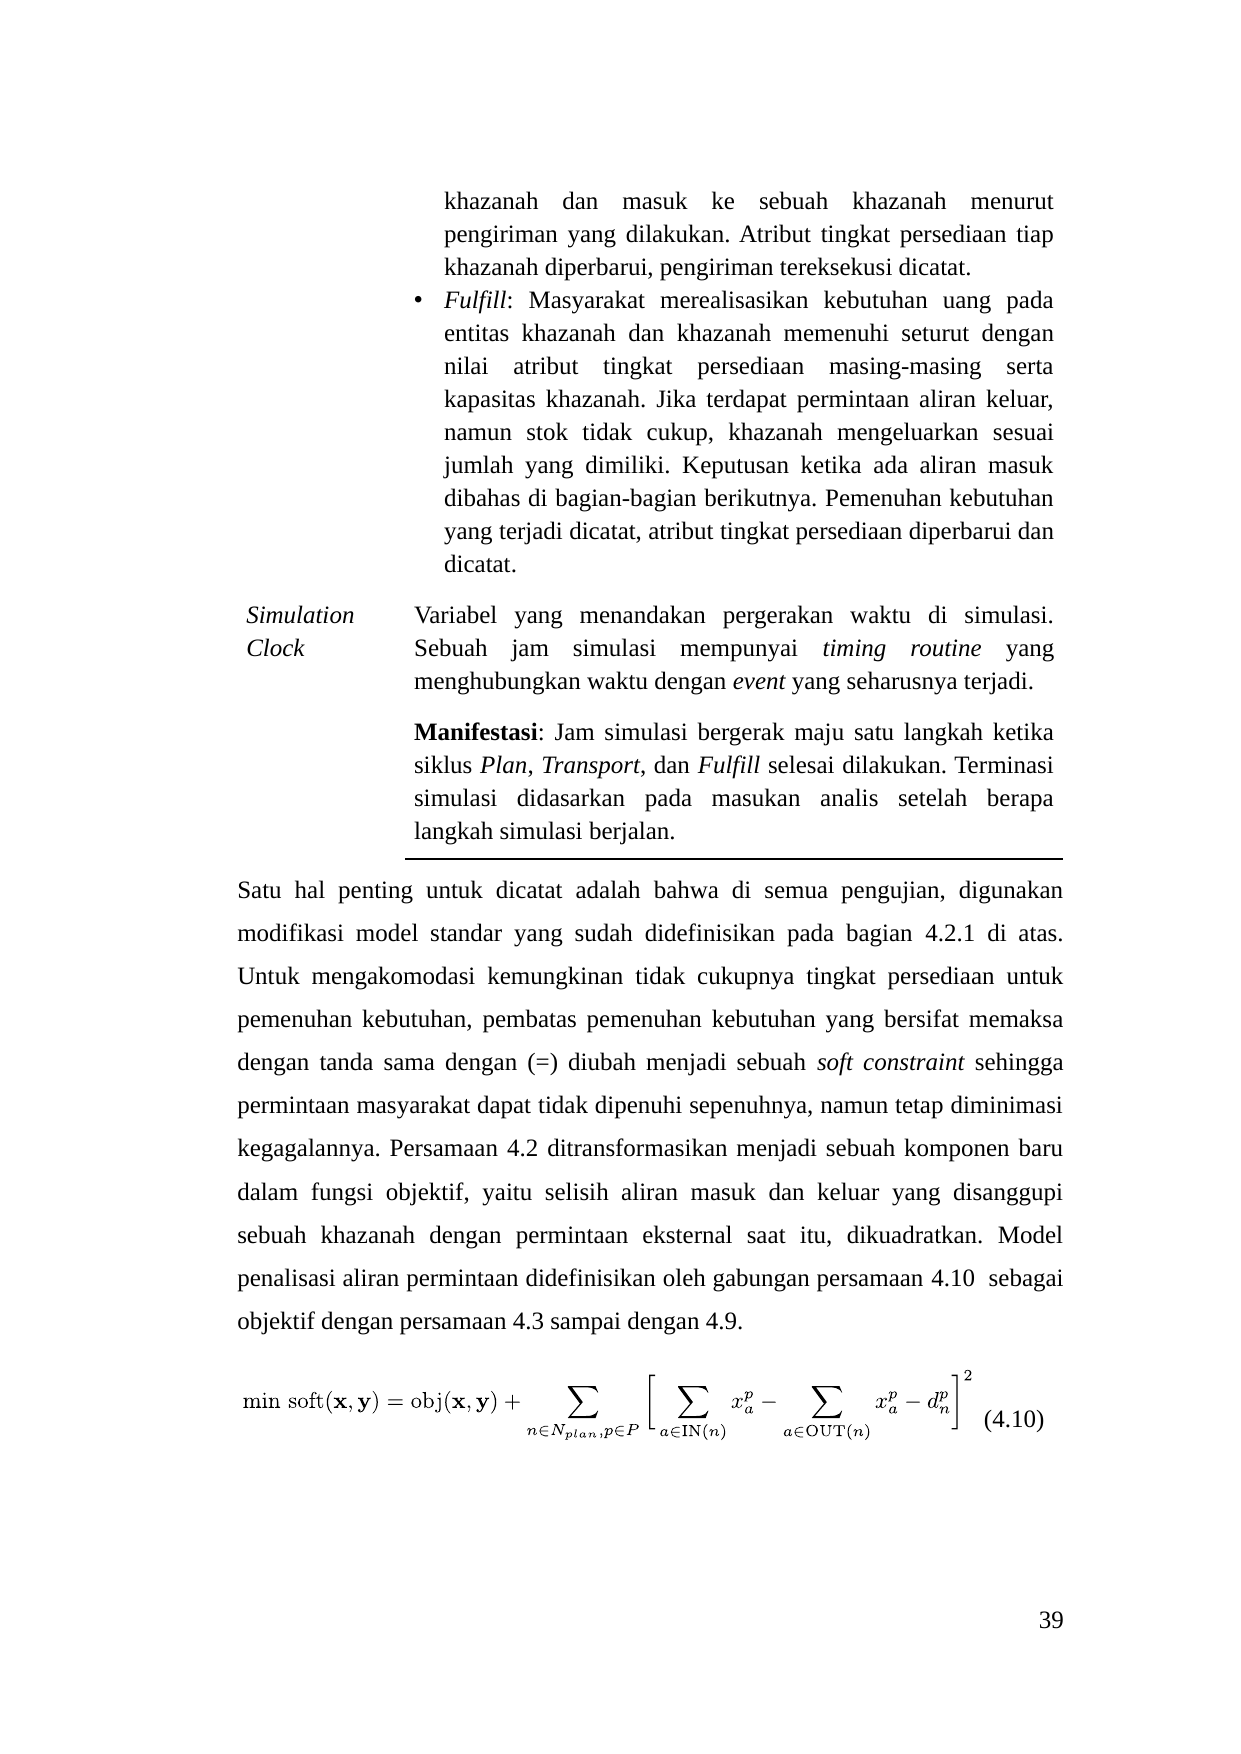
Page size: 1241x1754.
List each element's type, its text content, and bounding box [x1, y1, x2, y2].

table_header [237, 1364, 978, 1477]
table_cell khazanah dan masuk ke sebuah khazanah menurut pengiriman yang dilakukan. Atribut tingkat persediaan tiap khazanah diperbarui, pengiriman tereksekusi dicatat. Fulfill: Masyarakat merealisasikan kebutuhan uang pada entitas khazanah dan khazanah memenuhi seturut dengan nilai atribut tingkat persediaan masing-masing serta kapasitas khazanah. Jika terdapat permintaan aliran keluar, namun stok tidak cukup, khazanah mengeluarkan sesuai jumlah yang dimiliki. Keputusan ketika ada aliran masuk dibahas di bagian-bagian berikutnya. Pemenuhan kebutuhan yang terjadi dicatat, atribut tingkat persediaan diperbarui dan dicatat. [405, 177, 1063, 591]
table_cell Simulation Clock [237, 591, 405, 858]
table_cell Manifestasi: Jam simulasi bergerak maju satu langkah ketika siklus Plan, Transport, dan Fulfill selesai dilakukan. Terminasi simulasi didasarkan pada masukan analis setelah berapa langkah simulasi berjalan. [405, 708, 1063, 858]
table_cell Variabel yang menandakan pergerakan waktu di simulasi. Sebuah jam simulasi mempunyai timing routine yang menghubungkan waktu dengan event yang seharusnya terjadi. [405, 591, 1063, 708]
text Satu hal penting untuk dicatat adalah bahwa di semua pengujian, digunakan modifikasi model standar yang sudah didefinisikan pada bagian 4.2.1 di atas. Untuk mengakomodasi kemungkinan tidak cukupnya tingkat persediaan untuk pemenuhan kebutuhan, pembatas pemenuhan kebutuhan yang bersifat memaksa dengan tanda sama dengan (=) diubah menjadi sebuah soft constraint sehingga permintaan masyarakat dapat tidak dipenuhi sepenuhnya, namun tetap diminimasi kegagalannya. Persamaan 4.2 ditransformasikan menjadi sebuah komponen baru dalam fungsi objektif, yaitu selisih aliran masuk dan keluar yang disanggupi sebuah khazanah dengan permintaan eksternal saat itu, dikuadratkan. Model penalisasi aliran permintaan didefinisikan oleh gabungan persamaan 4.10 sebagai objektif dengan persamaan 4.3 sampai dengan 4.9. [237, 875, 1063, 1335]
table_header (4.10) [978, 1364, 1063, 1477]
